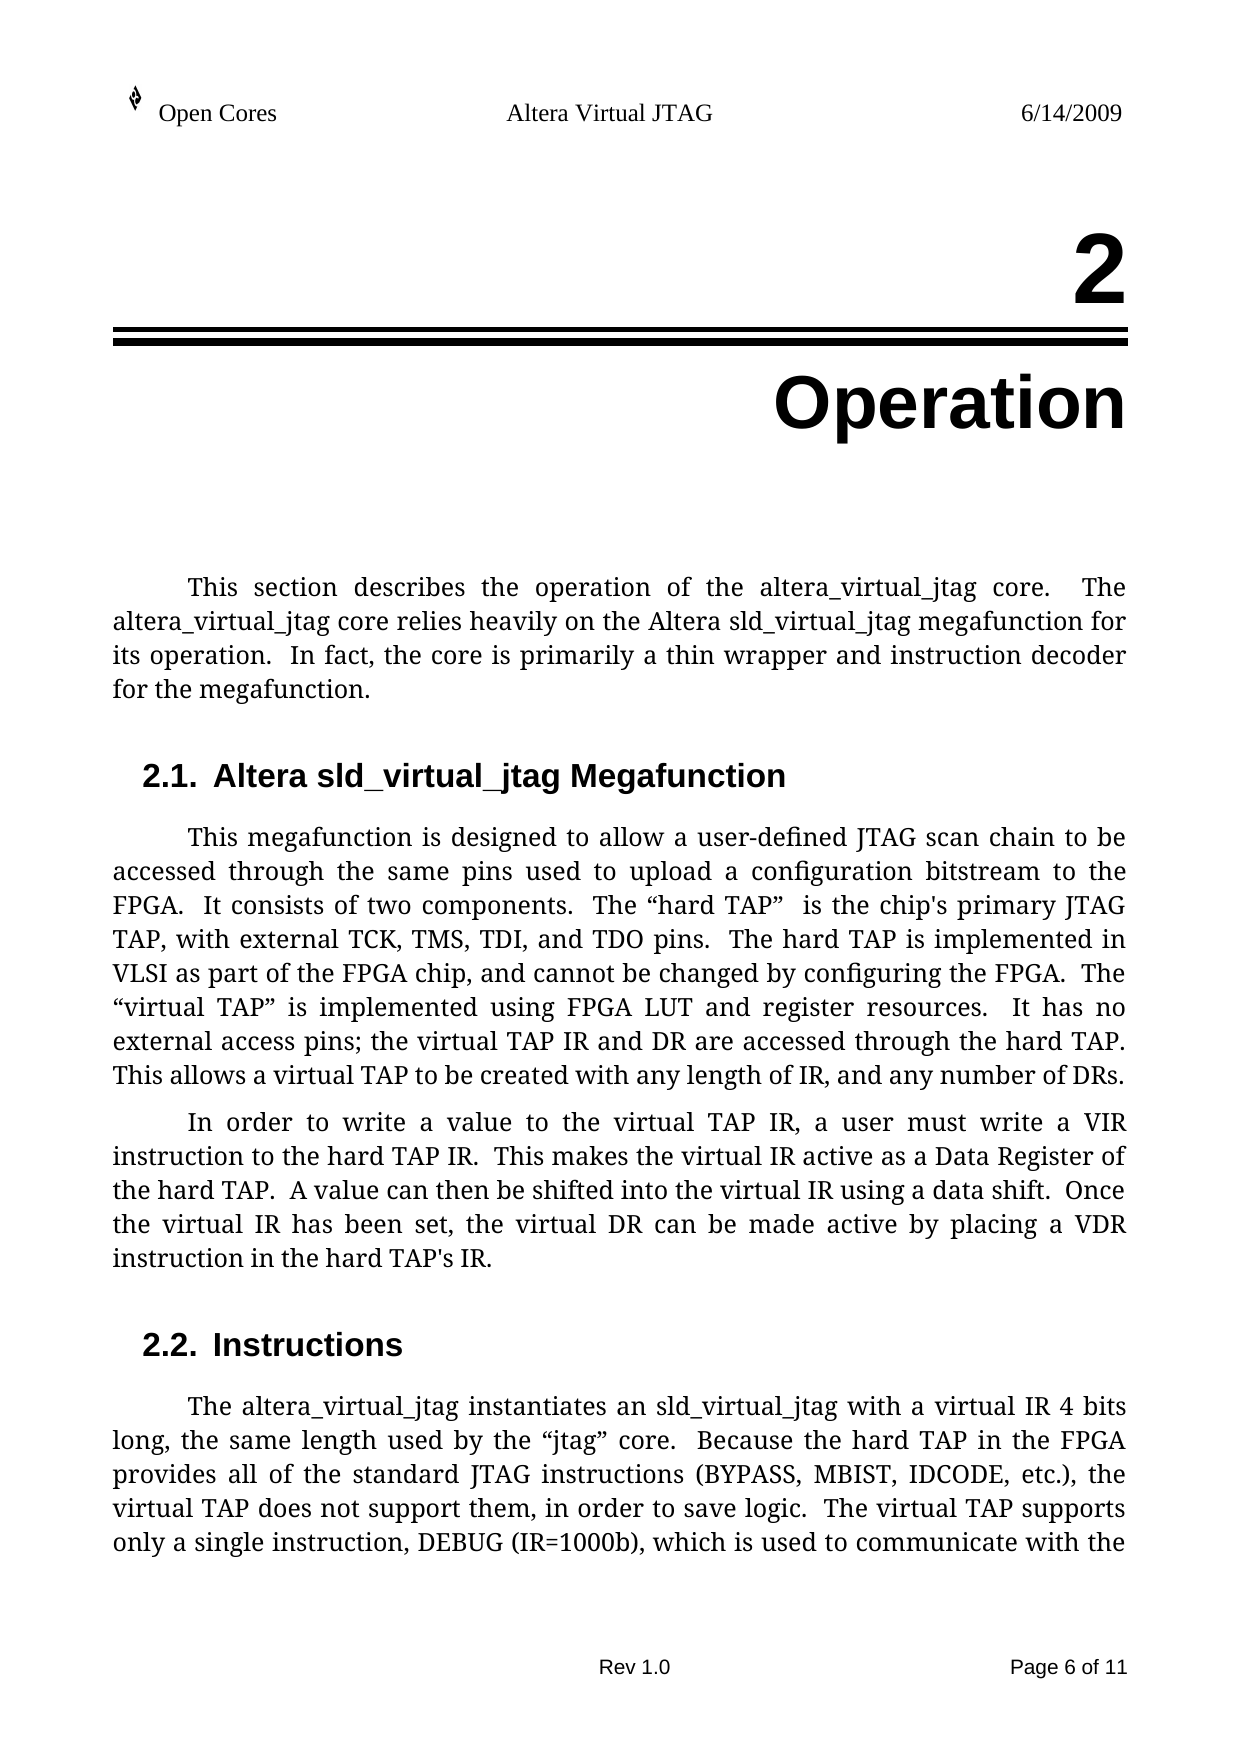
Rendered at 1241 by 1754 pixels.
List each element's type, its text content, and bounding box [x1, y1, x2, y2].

text This megafunction is designed to allow a user-defined JTAG scan chain to be accessed through the same pins used to upload a configuration bitstream to the FPGA. It consists of two components. The “hard TAP” is the chip's primary JTAG TAP, with external TCK, TMS, TDI, and TDO pins. The hard TAP is implemented in VLSI as part of the FPGA chip, and cannot be changed by configuring the FPGA. The “virtual TAP” is implemented using FPGA LUT and register resources. It has no external access pins; the virtual TAP IR and DR are accessed through the hard TAP. This allows a virtual TAP to be created with any length of IR, and any number of DRs. [112, 819, 1128, 1092]
subtitle Altera sld_virtual_jtag Megafunction [142, 756, 1128, 794]
text The altera_virtual_jtag instantiates an sld_virtual_jtag with a virtual IR 4 bits long, the same length used by the “jtag” core. Because the hard TAP in the FPGA provides all of the standard JTAG instructions (BYPASS, MBIST, IDCODE, etc.), the virtual TAP does not support them, in order to save logic. The virtual TAP supports only a single instruction, DEBUG (IR=1000b), which is used to communicate with the [112, 1388, 1128, 1558]
subtitle Instructions [142, 1325, 1128, 1363]
text This section describes the operation of the altera_virtual_jtag core. The altera_virtual_jtag core relies heavily on the Altera sld_virtual_jtag megafunction for its operation. In fact, the core is primarily a thin wrapper and instruction decoder for the megafunction. [112, 570, 1128, 706]
text In order to write a value to the virtual TAP IR, a user must write a VIR instruction to the hard TAP IR. This makes the virtual IR active as a Data Register of the hard TAP. A value can then be shifted into the virtual IR using a data shift. Once the virtual IR has been set, the virtual DR can be made active by placing a VDR instruction in the hard TAP's IR. [112, 1104, 1128, 1275]
subtitle Operation [112, 358, 1128, 445]
